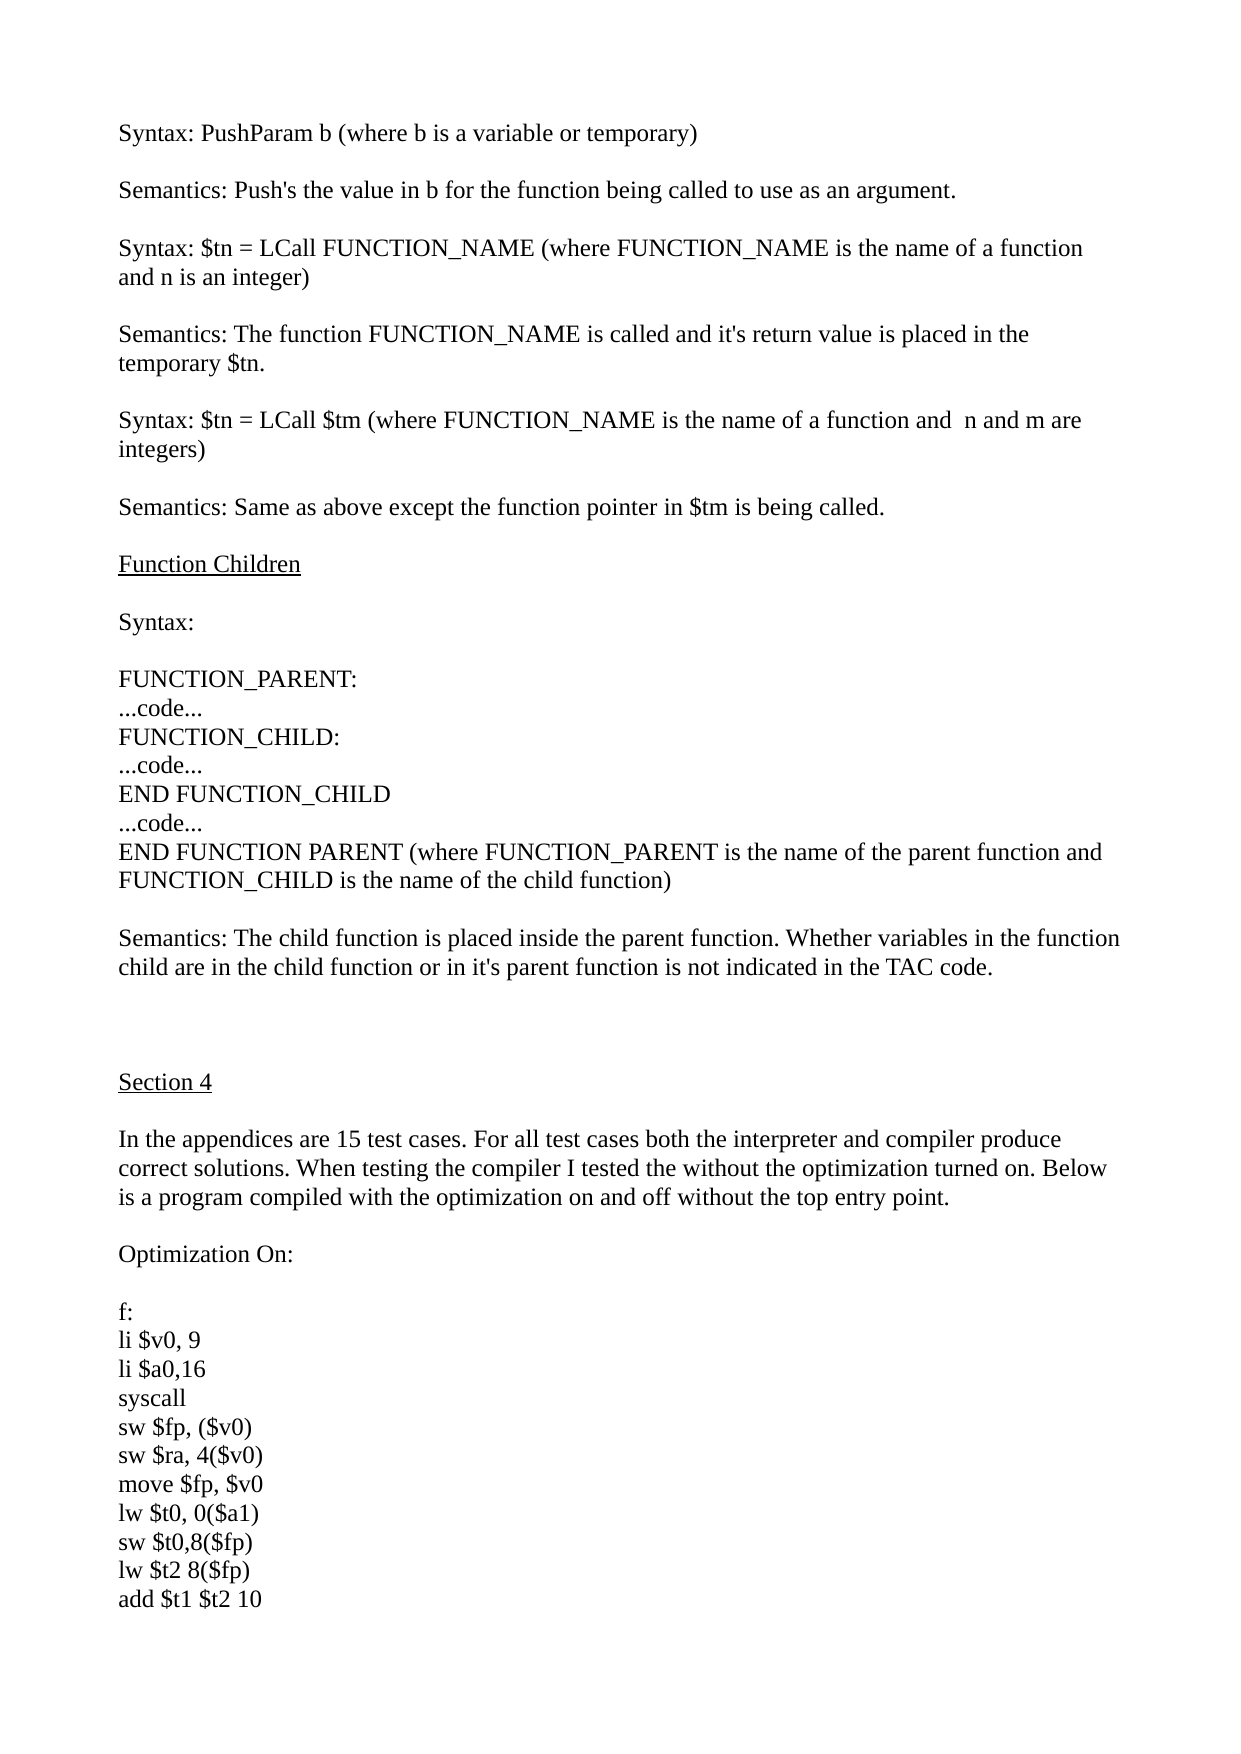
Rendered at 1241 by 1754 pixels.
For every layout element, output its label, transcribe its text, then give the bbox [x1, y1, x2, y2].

text sw $ra, 4($v0) [118, 1441, 1122, 1469]
text lw $t0, 0($a1) [118, 1498, 1122, 1527]
text li $v0, 9 [118, 1326, 1122, 1354]
text Semantics: Push's the value in b for the function being called to use as an argument. [118, 176, 1122, 204]
text Optimization On: [118, 1239, 1122, 1268]
text END FUNCTION_CHILD [118, 779, 1122, 808]
text syscall [118, 1383, 1122, 1412]
text Syntax: $tn = LCall $tm (where FUNCTION_NAME is the name of a function and n and m are integers) [118, 406, 1122, 463]
text Syntax: PushParam b (where b is a variable or temporary) [118, 118, 1122, 147]
text Syntax: $tn = LCall FUNCTION_NAME (where FUNCTION_NAME is the name of a function and n is an integer) [118, 233, 1122, 291]
text Semantics: The function FUNCTION_NAME is called and it's return value is placed in the temporary $tn. [118, 319, 1122, 377]
text END FUNCTION PARENT (where FUNCTION_PARENT is the name of the parent function and FUNCTION_CHILD is the name of the child function) [118, 837, 1122, 894]
text f: [118, 1297, 1122, 1326]
text Semantics: The child function is placed inside the parent function. Whether variables in the function child are in the child function or in it's parent function is not indicated in the TAC code. [118, 923, 1122, 981]
text li $a0,16 [118, 1354, 1122, 1383]
text add $t1 $t2 10 [118, 1584, 1122, 1613]
text FUNCTION_CHILD: [118, 722, 1122, 751]
text ...code... [118, 751, 1122, 779]
text FUNCTION_PARENT: [118, 664, 1122, 693]
text Function Children [118, 549, 1122, 578]
text Syntax: [118, 607, 1122, 636]
text Semantics: Same as above except the function pointer in $tm is being called. [118, 492, 1122, 521]
text move $fp, $v0 [118, 1469, 1122, 1498]
text Section 4 [118, 1067, 1122, 1096]
text ...code... [118, 808, 1122, 837]
text sw $t0,8($fp) [118, 1527, 1122, 1556]
text ...code... [118, 693, 1122, 722]
text lw $t2 8($fp) [118, 1556, 1122, 1584]
text In the appendices are 15 test cases. For all test cases both the interpreter and compiler produce correct solutions. When testing the compiler I tested the without the optimization turned on. Below is a program compiled with the optimization on and off without the top entry point. [118, 1124, 1122, 1211]
text sw $fp, ($v0) [118, 1412, 1122, 1441]
